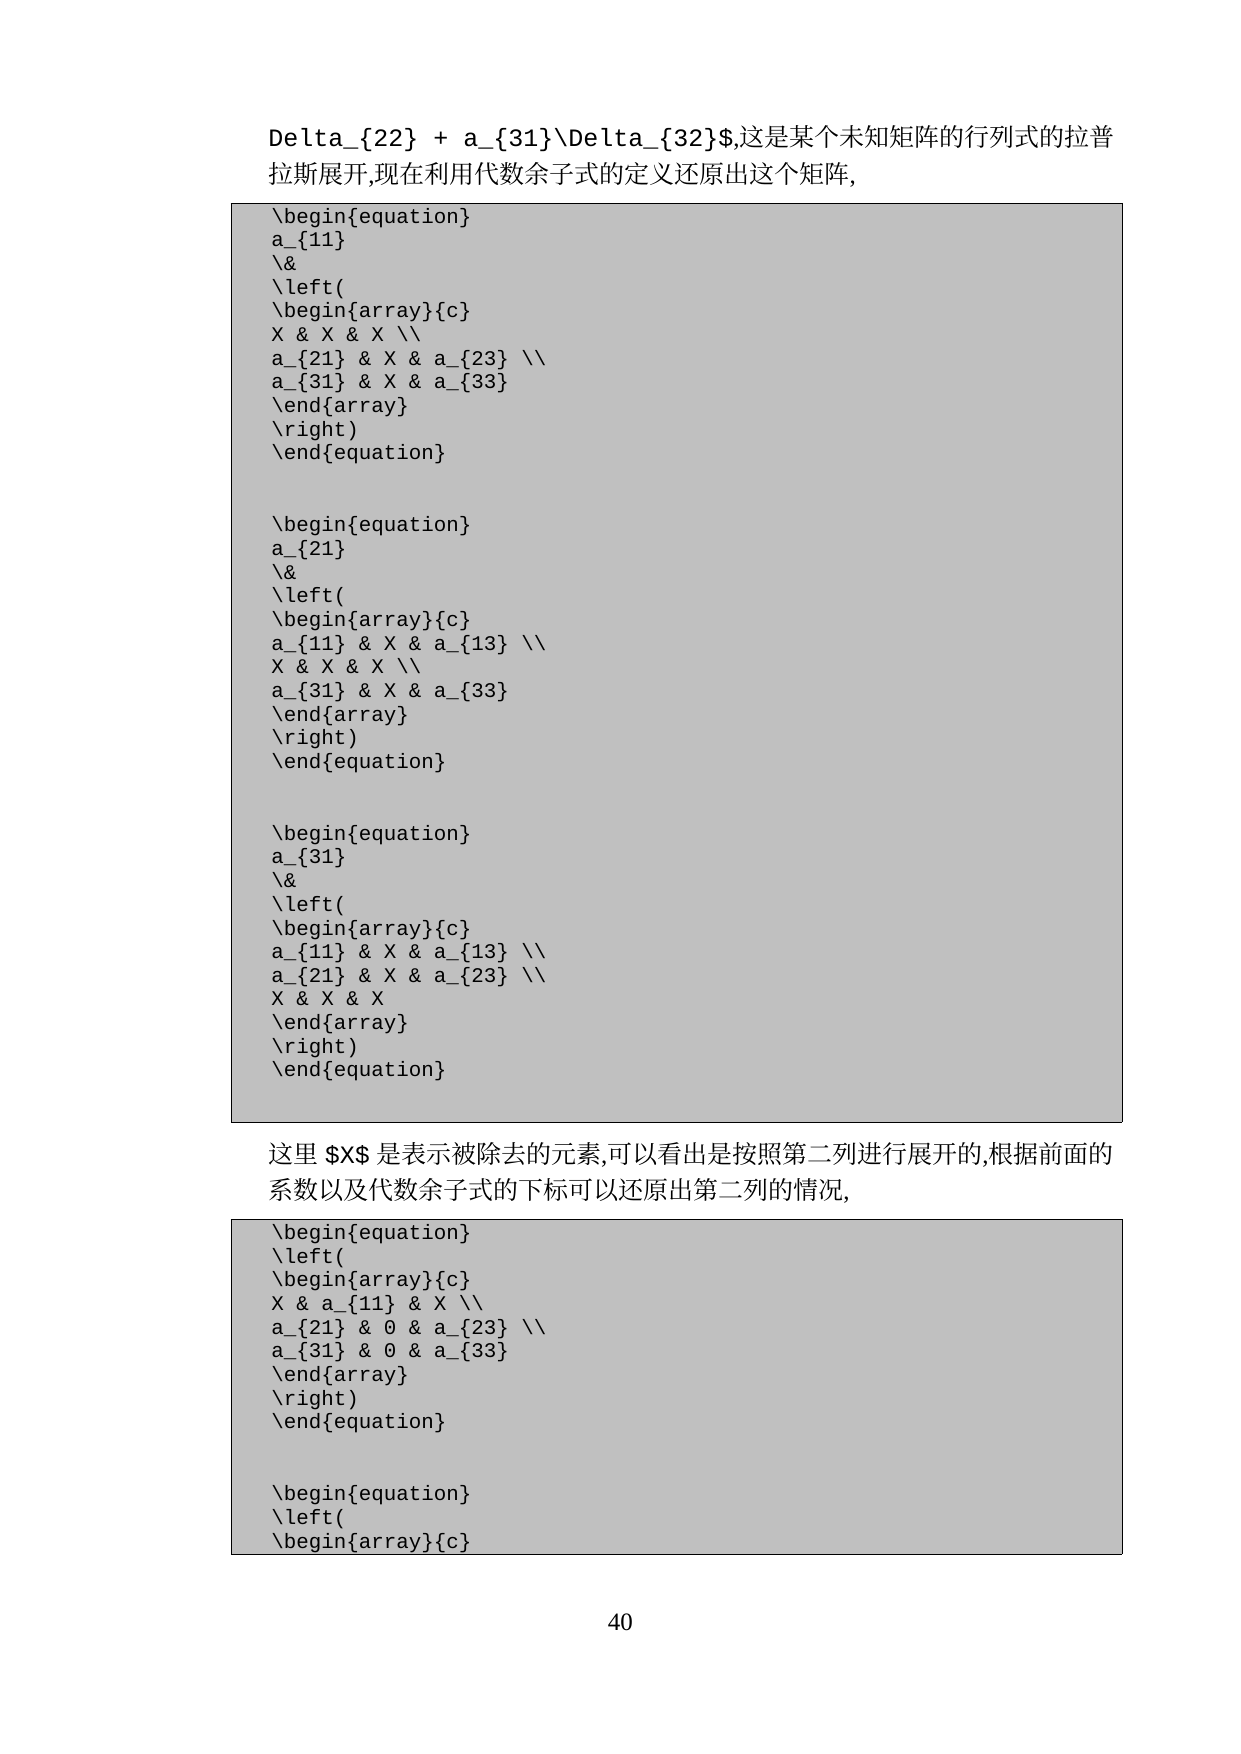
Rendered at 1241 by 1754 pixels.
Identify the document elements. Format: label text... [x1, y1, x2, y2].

list \end{equation} [232, 748, 1122, 774]
list a_{21} & 0 & a_{23} \\ [232, 1314, 1122, 1337]
list \right) [232, 1033, 1122, 1056]
list \end{equation} [232, 1056, 1122, 1083]
list \end{array} [232, 392, 1122, 416]
list \end{array} [232, 701, 1122, 724]
list \left( [232, 582, 1122, 606]
list \right) [232, 724, 1122, 748]
list X & X & X [232, 985, 1122, 1009]
list \& [232, 559, 1122, 582]
list a_{21} & X & a_{23} \\ [232, 962, 1122, 985]
list a_{11} & X & a_{13} \\ [232, 629, 1122, 653]
list a_{31} [232, 843, 1122, 867]
list \right) [232, 1385, 1122, 1408]
list \left( [232, 891, 1122, 914]
list Delta_{22} + a_{31}\Delta_{32}$,这是某个未知矩阵的行列式的拉普拉斯展开,现在利用代数余子式的定义还原出这个矩阵, [231, 118, 1122, 190]
list \begin{array}{c} [232, 1266, 1122, 1290]
list \begin{equation} [232, 820, 1122, 843]
list X & X & X \\ [232, 653, 1122, 677]
list \end{equation} [232, 439, 1122, 466]
list a_{21} [232, 535, 1122, 559]
list a_{31} & X & a_{33} [232, 677, 1122, 701]
list a_{31} & X & a_{33} [232, 368, 1122, 392]
list a_{31} & 0 & a_{33} [232, 1337, 1122, 1361]
list \end{array} [232, 1009, 1122, 1033]
list \begin{array}{c} [232, 297, 1122, 321]
list X & X & X \\ [232, 321, 1122, 345]
list X & a_{11} & X \\ [232, 1290, 1122, 1314]
list a_{21} & X & a_{23} \\ [232, 345, 1122, 368]
list \end{array} [232, 1361, 1122, 1385]
list \left( [232, 274, 1122, 297]
list \right) [232, 416, 1122, 439]
list \& [232, 867, 1122, 891]
list \end{equation} [232, 1408, 1122, 1435]
list \begin{equation} [232, 204, 1122, 226]
list \begin{array}{c} [232, 606, 1122, 629]
list \begin{equation} [232, 511, 1122, 535]
list 这里 $X$ 是表示被除去的元素,可以看出是按照第二列进行展开的,根据前面的系数以及代数余子式的下标可以还原出第二列的情况, [231, 1134, 1122, 1207]
list \left( [232, 1504, 1122, 1528]
list \& [232, 250, 1122, 274]
list \left( [232, 1243, 1122, 1266]
list \begin{equation} [232, 1480, 1122, 1504]
list \begin{array}{c} [232, 1528, 1122, 1554]
list a_{11} & X & a_{13} \\ [232, 938, 1122, 962]
list \begin{equation} [232, 1220, 1122, 1243]
list \begin{array}{c} [232, 914, 1122, 938]
list a_{11} [232, 226, 1122, 250]
